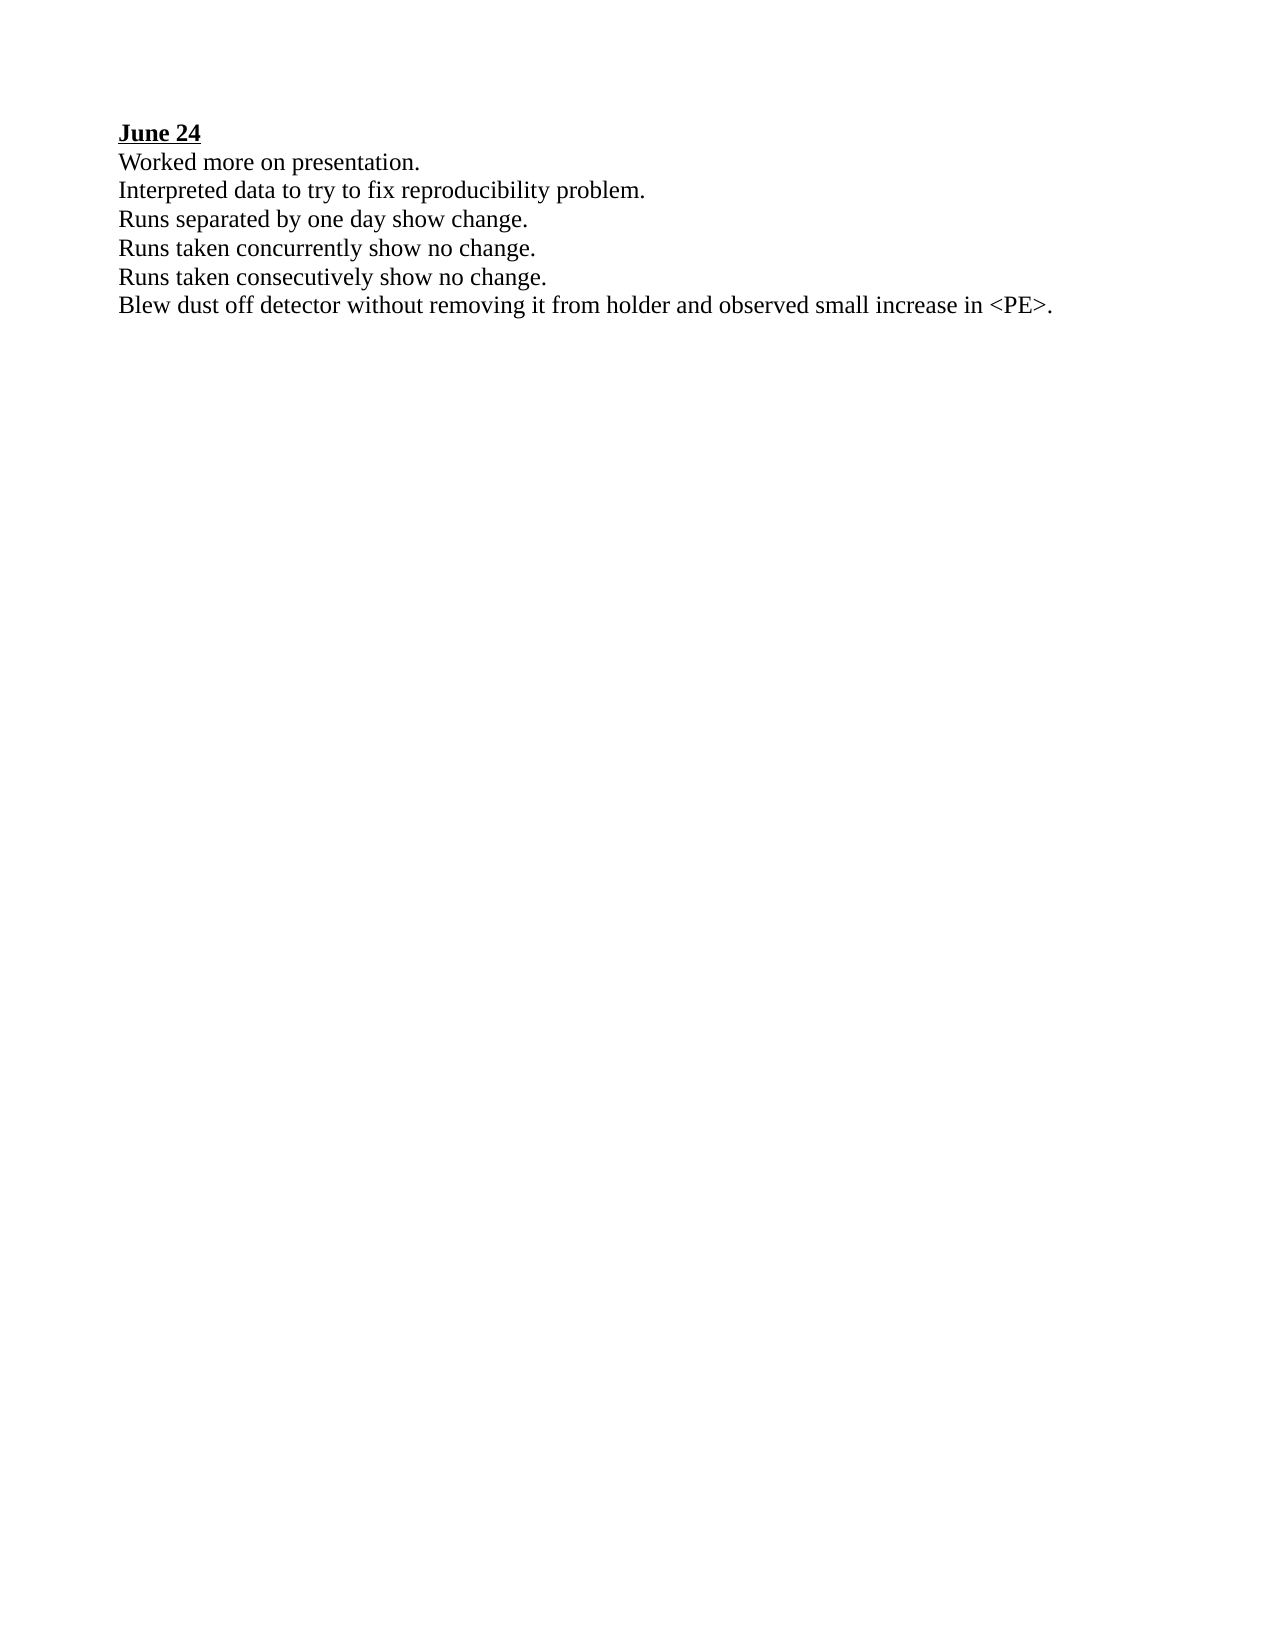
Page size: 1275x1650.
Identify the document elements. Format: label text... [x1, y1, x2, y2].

text June 24 [118, 118, 1157, 147]
text Worked more on presentation. [118, 147, 1157, 176]
text Runs separated by one day show change. [118, 204, 1157, 233]
text Runs taken consecutively show no change. [118, 262, 1157, 291]
text Interpreted data to try to fix reproducibility problem. [118, 176, 1157, 204]
text Runs taken concurrently show no change. [118, 233, 1157, 262]
text Blew dust off detector without removing it from holder and observed small increase in <PE>. [118, 291, 1157, 319]
